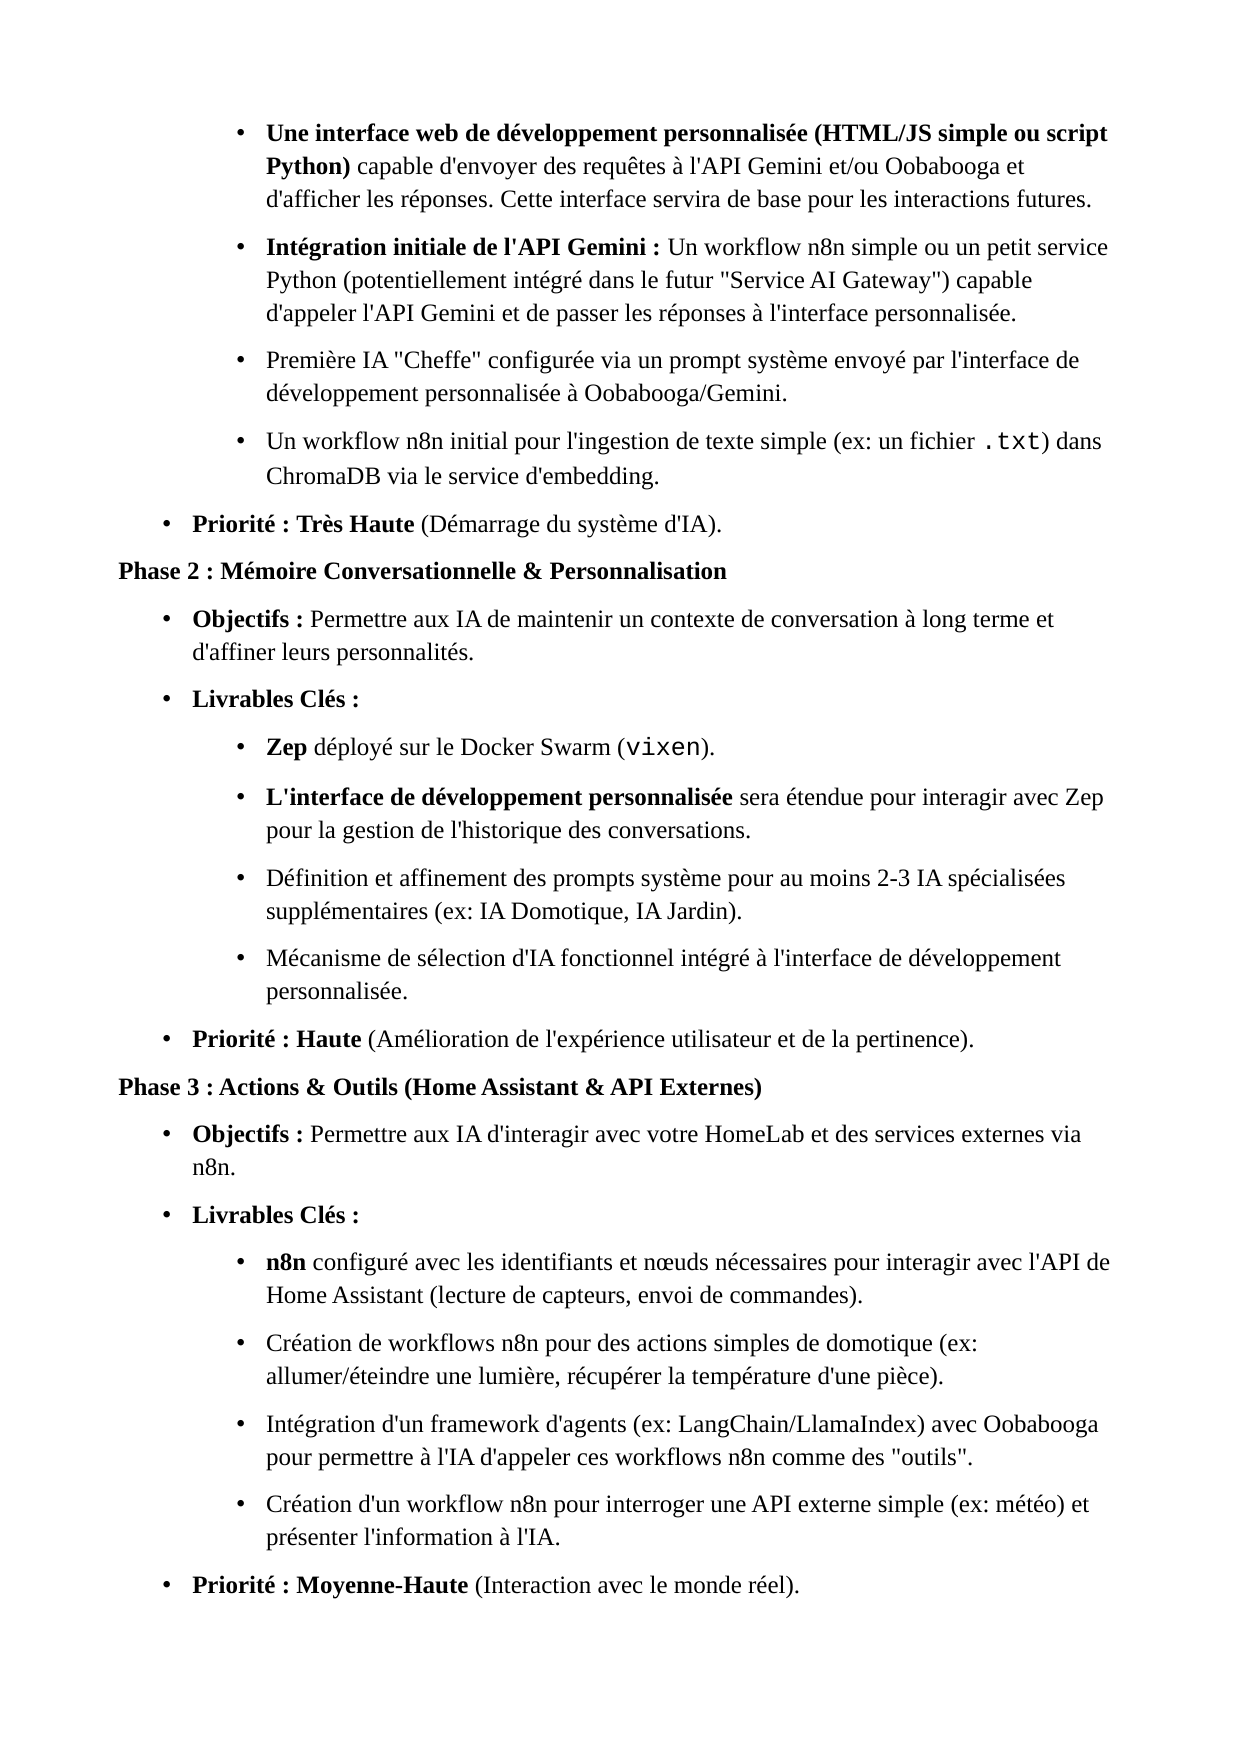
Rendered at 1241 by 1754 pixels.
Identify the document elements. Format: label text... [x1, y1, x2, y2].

list Objectifs : Permettre aux IA d'interagir avec votre HomeLab et des services externes via n8n. [162, 1119, 1122, 1181]
subtitle Phase 2 : Mémoire Conversationnelle & Personnalisation [118, 556, 1122, 585]
list Création d'un workflow n8n pour interroger une API externe simple (ex: météo) et présenter l'information à l'IA. [236, 1489, 1122, 1551]
list Définition et affinement des prompts système pour au moins 2-3 IA spécialisées supplémentaires (ex: IA Domotique, IA Jardin). [236, 863, 1122, 924]
list Priorité : Moyenne-Haute (Interaction avec le monde réel). [162, 1570, 1122, 1599]
list n8n configuré avec les identifiants et nœuds nécessaires pour interagir avec l'API de Home Assistant (lecture de capteurs, envoi de commandes). [236, 1247, 1122, 1309]
list Première IA "Cheffe" configurée via un prompt système envoyé par l'interface de développement personnalisée à Oobabooga/Gemini. [236, 345, 1122, 407]
list Livrables Clés : [162, 684, 1122, 713]
list Création de workflows n8n pour des actions simples de domotique (ex: allumer/éteindre une lumière, récupérer la température d'une pièce). [236, 1328, 1122, 1390]
list Priorité : Haute (Amélioration de l'expérience utilisateur et de la pertinence). [162, 1024, 1122, 1053]
list Une interface web de développement personnalisée (HTML/JS simple ou script Python) capable d'envoyer des requêtes à l'API Gemini et/ou Oobabooga et d'afficher les réponses. Cette interface servira de base pour les interactions futures. [236, 118, 1122, 213]
list Livrables Clés : [162, 1200, 1122, 1229]
list L'interface de développement personnalisée sera étendue pour interagir avec Zep pour la gestion de l'historique des conversations. [236, 782, 1122, 844]
list Intégration initiale de l'API Gemini : Un workflow n8n simple ou un petit service Python (potentiellement intégré dans le futur "Service AI Gateway") capable d'appeler l'API Gemini et de passer les réponses à l'interface personnalisée. [236, 232, 1122, 327]
list Mécanisme de sélection d'IA fonctionnel intégré à l'interface de développement personnalisée. [236, 943, 1122, 1005]
subtitle Phase 3 : Actions & Outils (Home Assistant & API Externes) [118, 1072, 1122, 1100]
list Objectifs : Permettre aux IA de maintenir un contexte de conversation à long terme et d'affiner leurs personnalités. [162, 604, 1122, 666]
list Zep déployé sur le Docker Swarm (vixen). [236, 732, 1122, 763]
list Intégration d'un framework d'agents (ex: LangChain/LlamaIndex) avec Oobabooga pour permettre à l'IA d'appeler ces workflows n8n comme des "outils". [236, 1409, 1122, 1471]
list Priorité : Très Haute (Démarrage du système d'IA). [162, 509, 1122, 537]
list Un workflow n8n initial pour l'ingestion de texte simple (ex: un fichier .txt) dans ChromaDB via le service d'embedding. [236, 426, 1122, 490]
